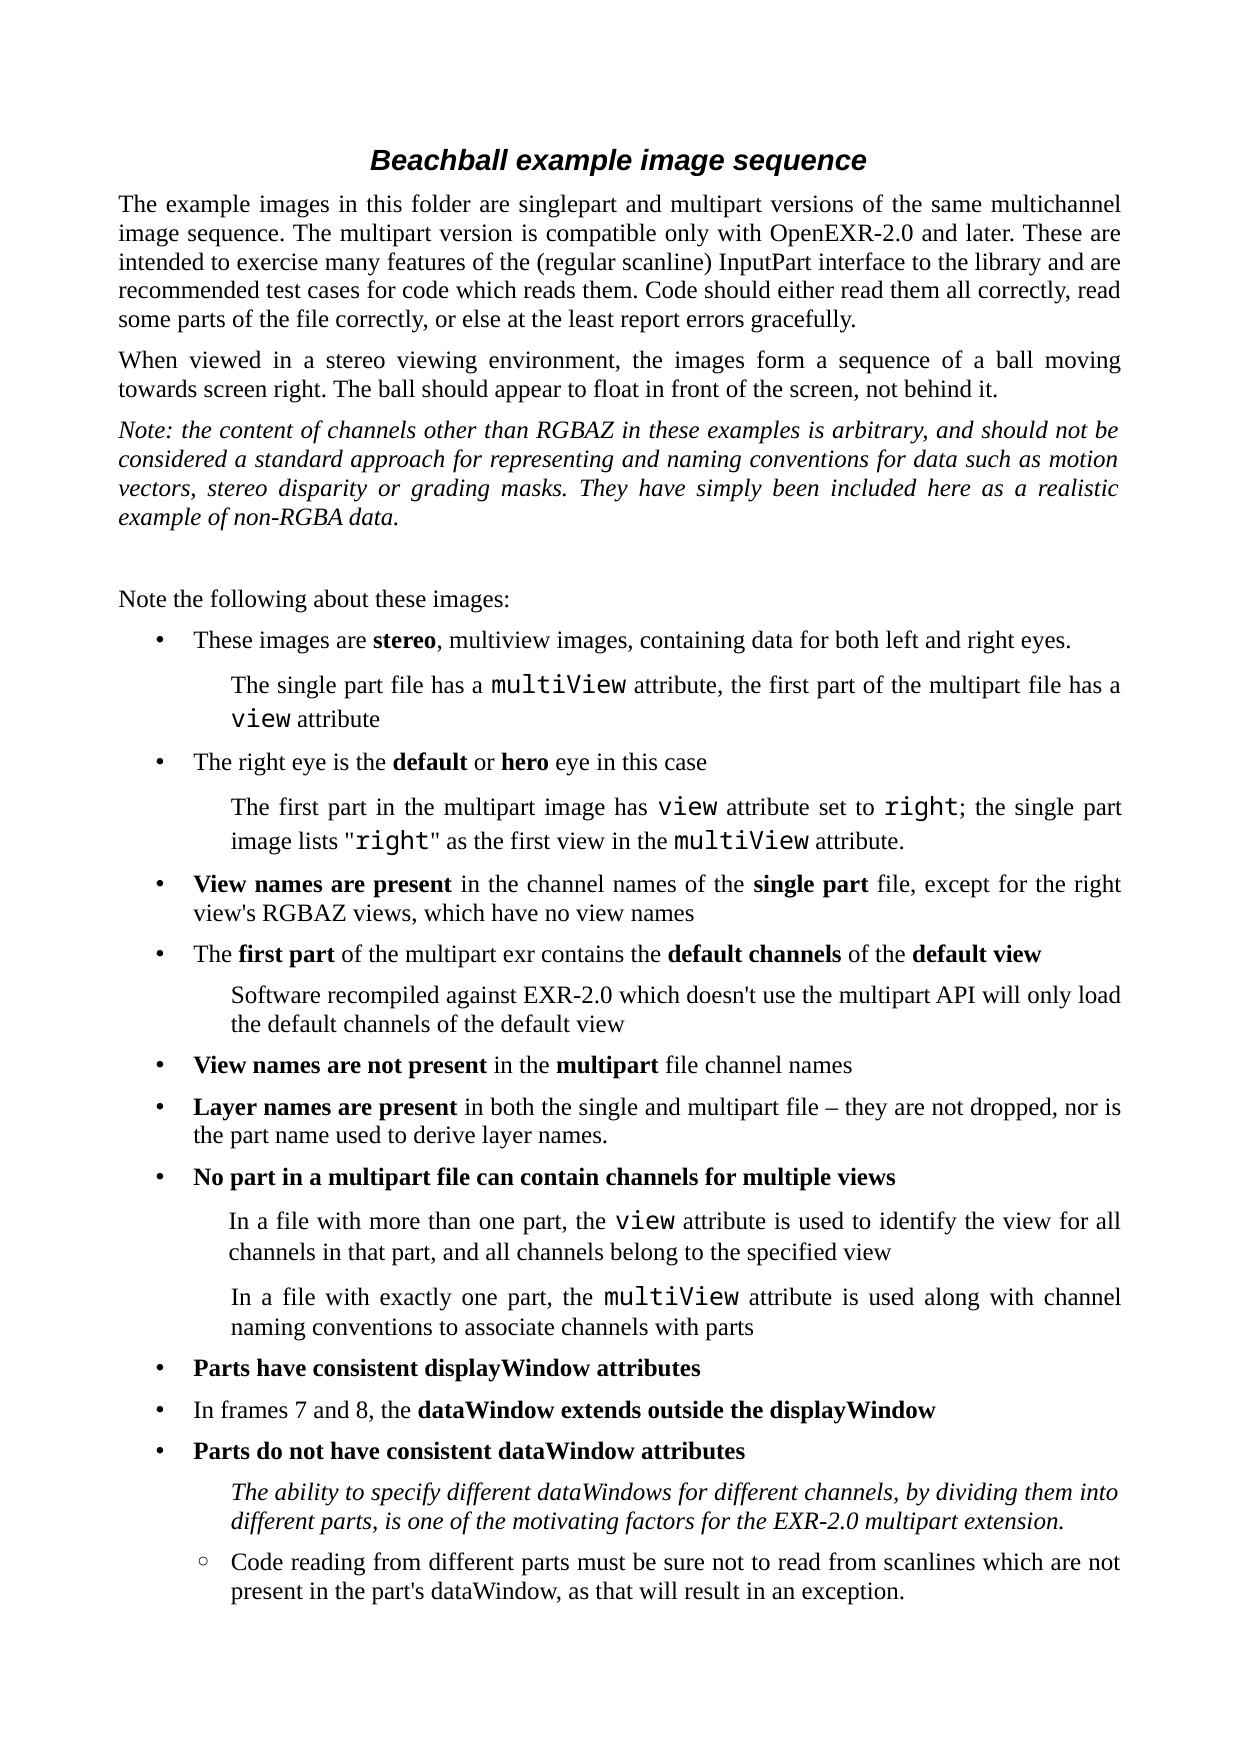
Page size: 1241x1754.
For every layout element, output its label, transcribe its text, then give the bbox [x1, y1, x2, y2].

list The single part file has a multiView attribute, the first part of the multipart file has a view attribute [193, 667, 1122, 735]
list These images are stereo, multiview images, containing data for both left and right eyes. [156, 625, 1122, 654]
list In a file with more than one part, the view attribute is used to identify the view for all channels in that part, and all channels belong to the specified view [228, 1203, 1122, 1266]
list Software recompiled against EXR-2.0 which doesn't use the multipart API will only load the default channels of the default view [193, 980, 1122, 1038]
list The first part of the multipart exr contains the default channels of the default view [156, 939, 1122, 968]
list Code reading from different parts must be sure not to read from scanlines which are not present in the part's dataWindow, as that will result in an exception. [193, 1547, 1122, 1605]
list In a file with exactly one part, the multiView attribute is used along with channel naming conventions to associate channels with parts [193, 1278, 1122, 1341]
list No part in a multipart file can contain channels for multiple views [156, 1162, 1122, 1190]
list The first part in the multipart image has view attribute set to right; the single part image lists "right" as the first view in the multiView attribute. [193, 788, 1122, 857]
list View names are present in the channel names of the single part file, except for the right view's RGBAZ views, which have no view names [156, 869, 1122, 927]
list The right eye is the default or hero eye in this case [156, 747, 1122, 776]
text Note: the content of channels other than RGBAZ in these examples is arbitrary, and should not be considered a standard approach for representing and naming conventions for data such as motion vectors, stereo disparity or grading masks. They have simply been included here as a realistic example of non-RGBA data. [118, 415, 1122, 530]
list In frames 7 and 8, the dataWindow extends outside the displayWindow [156, 1395, 1122, 1423]
subtitle Beachball example image sequence [118, 143, 1122, 177]
text The example images in this folder are singlepart and multipart versions of the same multichannel image sequence. The multipart version is compatible only with OpenEXR-2.0 and later. These are intended to exercise many features of the (regular scanline) InputPart interface to the library and are recommended test cases for code which reads them. Code should either read them all correctly, read some parts of the file correctly, or else at the least report errors gracefully. [118, 189, 1122, 333]
text Note the following about these images: [118, 584, 1122, 613]
list Layer names are present in both the single and multipart file – they are not dropped, nor is the part name used to derive layer names. [156, 1092, 1122, 1149]
list View names are not present in the multipart file channel names [156, 1050, 1122, 1079]
list Parts have consistent displayWindow attributes [156, 1353, 1122, 1382]
list Parts do not have consistent dataWindow attributes [156, 1436, 1122, 1465]
list The ability to specify different dataWindows for different channels, by dividing them into different parts, is one of the motivating factors for the EXR-2.0 multipart extension. [193, 1477, 1122, 1535]
text When viewed in a stereo viewing environment, the images form a sequence of a ball moving towards screen right. The ball should appear to float in front of the screen, not behind it. [118, 345, 1122, 403]
